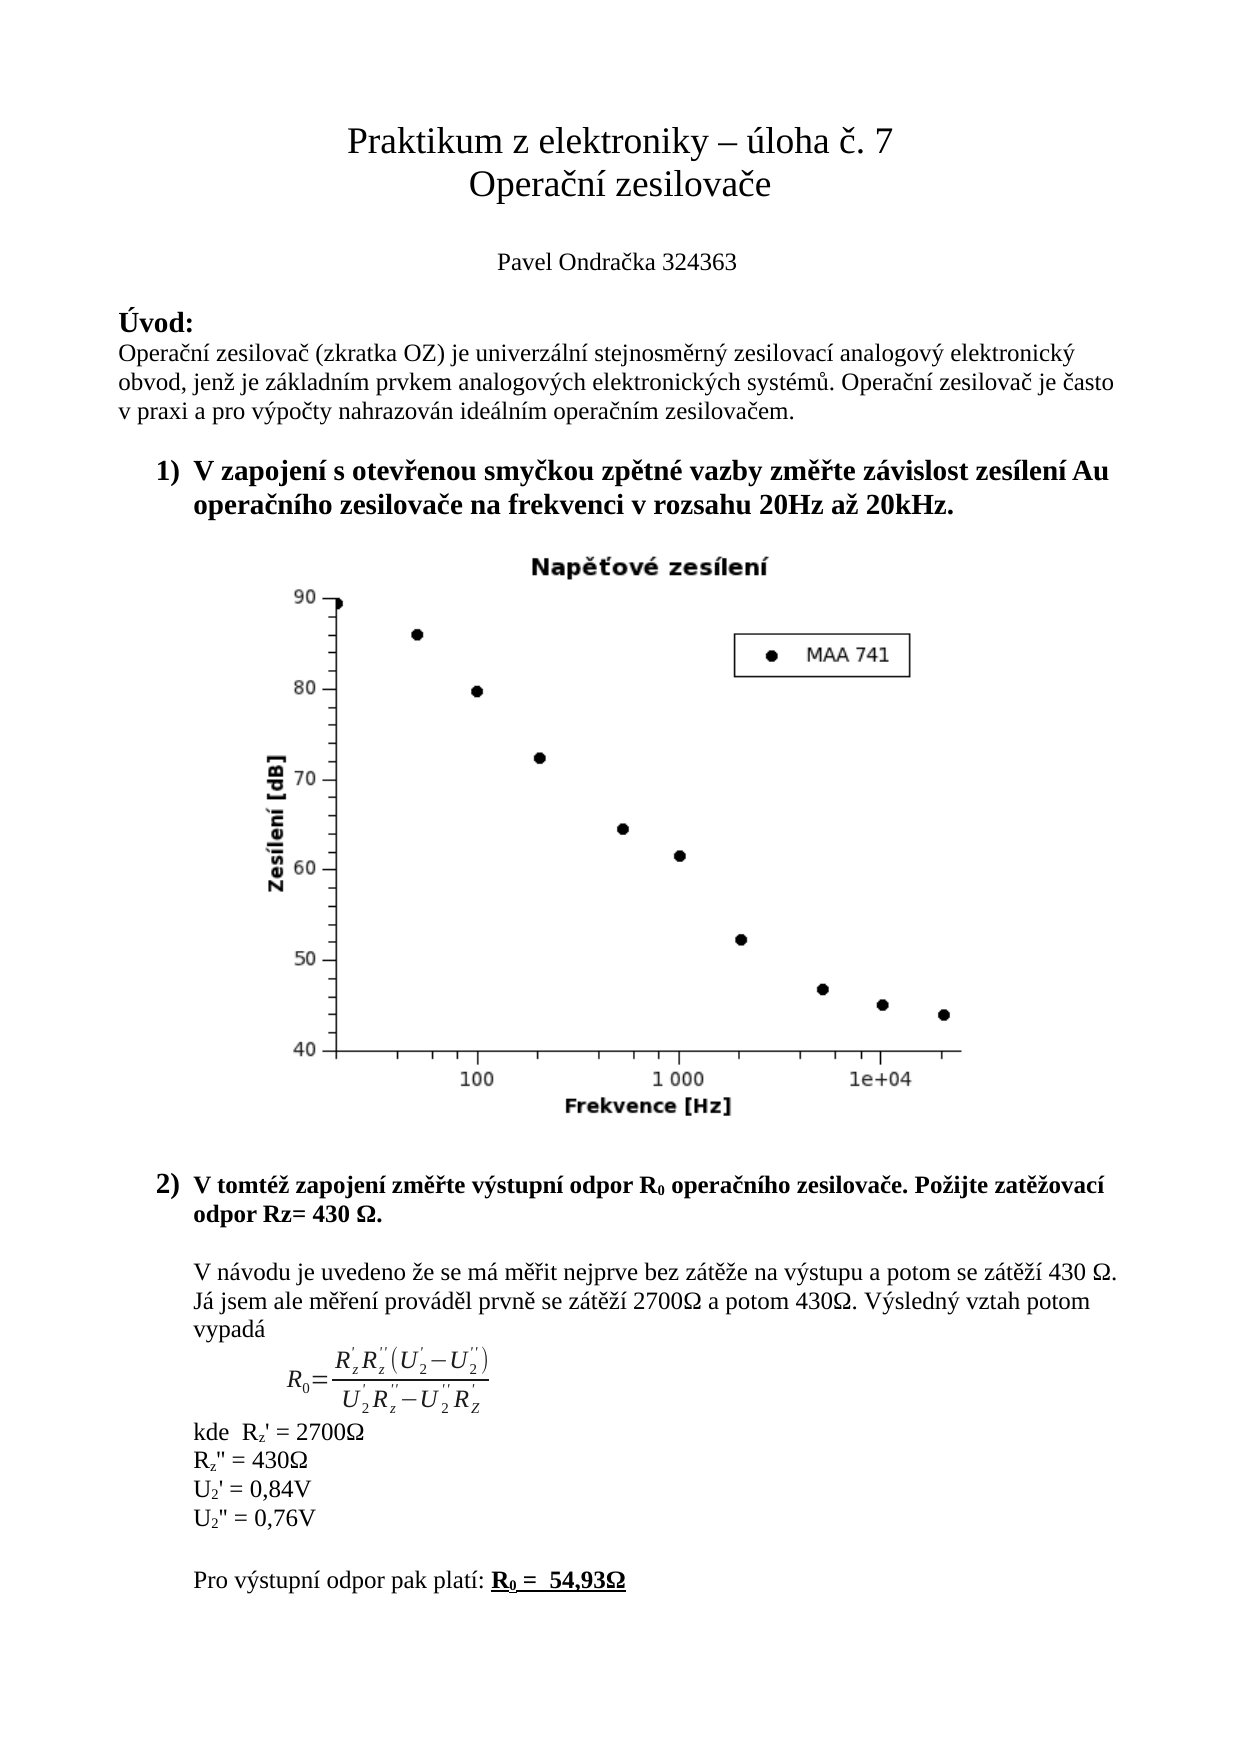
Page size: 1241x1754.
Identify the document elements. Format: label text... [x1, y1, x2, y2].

list Pro výstupní odpor pak platí: R0 = 54,93Ω [156, 1565, 1122, 1627]
list Rz'' = 430Ω U2' = 0,84V [156, 1445, 1122, 1503]
text Praktikum z elektroniky – úloha č. 7 [118, 118, 1122, 161]
text Pavel Ondračka 324363 [118, 247, 1122, 276]
text Operační zesilovač (zkratka OZ) je univerzální stejnosměrný zesilovací analogový elektronický obvod, jenž je základním prvkem analogových elektronických systémů. Operační zesilovač je často v praxi a pro výpočty nahrazován ideálním operačním zesilovačem. [118, 338, 1122, 425]
list V tomtéž zapojení změřte výstupní odpor R0 operačního zesilovače. Požijte zatěžovací odpor Rz= 430 Ω. V návodu je uvedeno že se má měřit nejprve bez zátěže na výstupu a potom se zátěží 430 Ω. Já jsem ale měření prováděl prvně se zátěží 2700Ω a potom 430Ω. Výsledný vztah potom vypadá kde Rz' = 2700Ω [156, 1166, 1122, 1445]
text Úvod: [118, 305, 1122, 338]
picture [257, 547, 969, 1133]
text Operační zesilovače [118, 161, 1122, 204]
list V zapojení s otevřenou smyčkou zpětné vazby změřte závislost zesílení Au operačního zesilovače na frekvenci v rozsahu 20Hz až 20kHz. [156, 453, 1122, 1166]
list U2'' = 0,76V [156, 1503, 1122, 1565]
